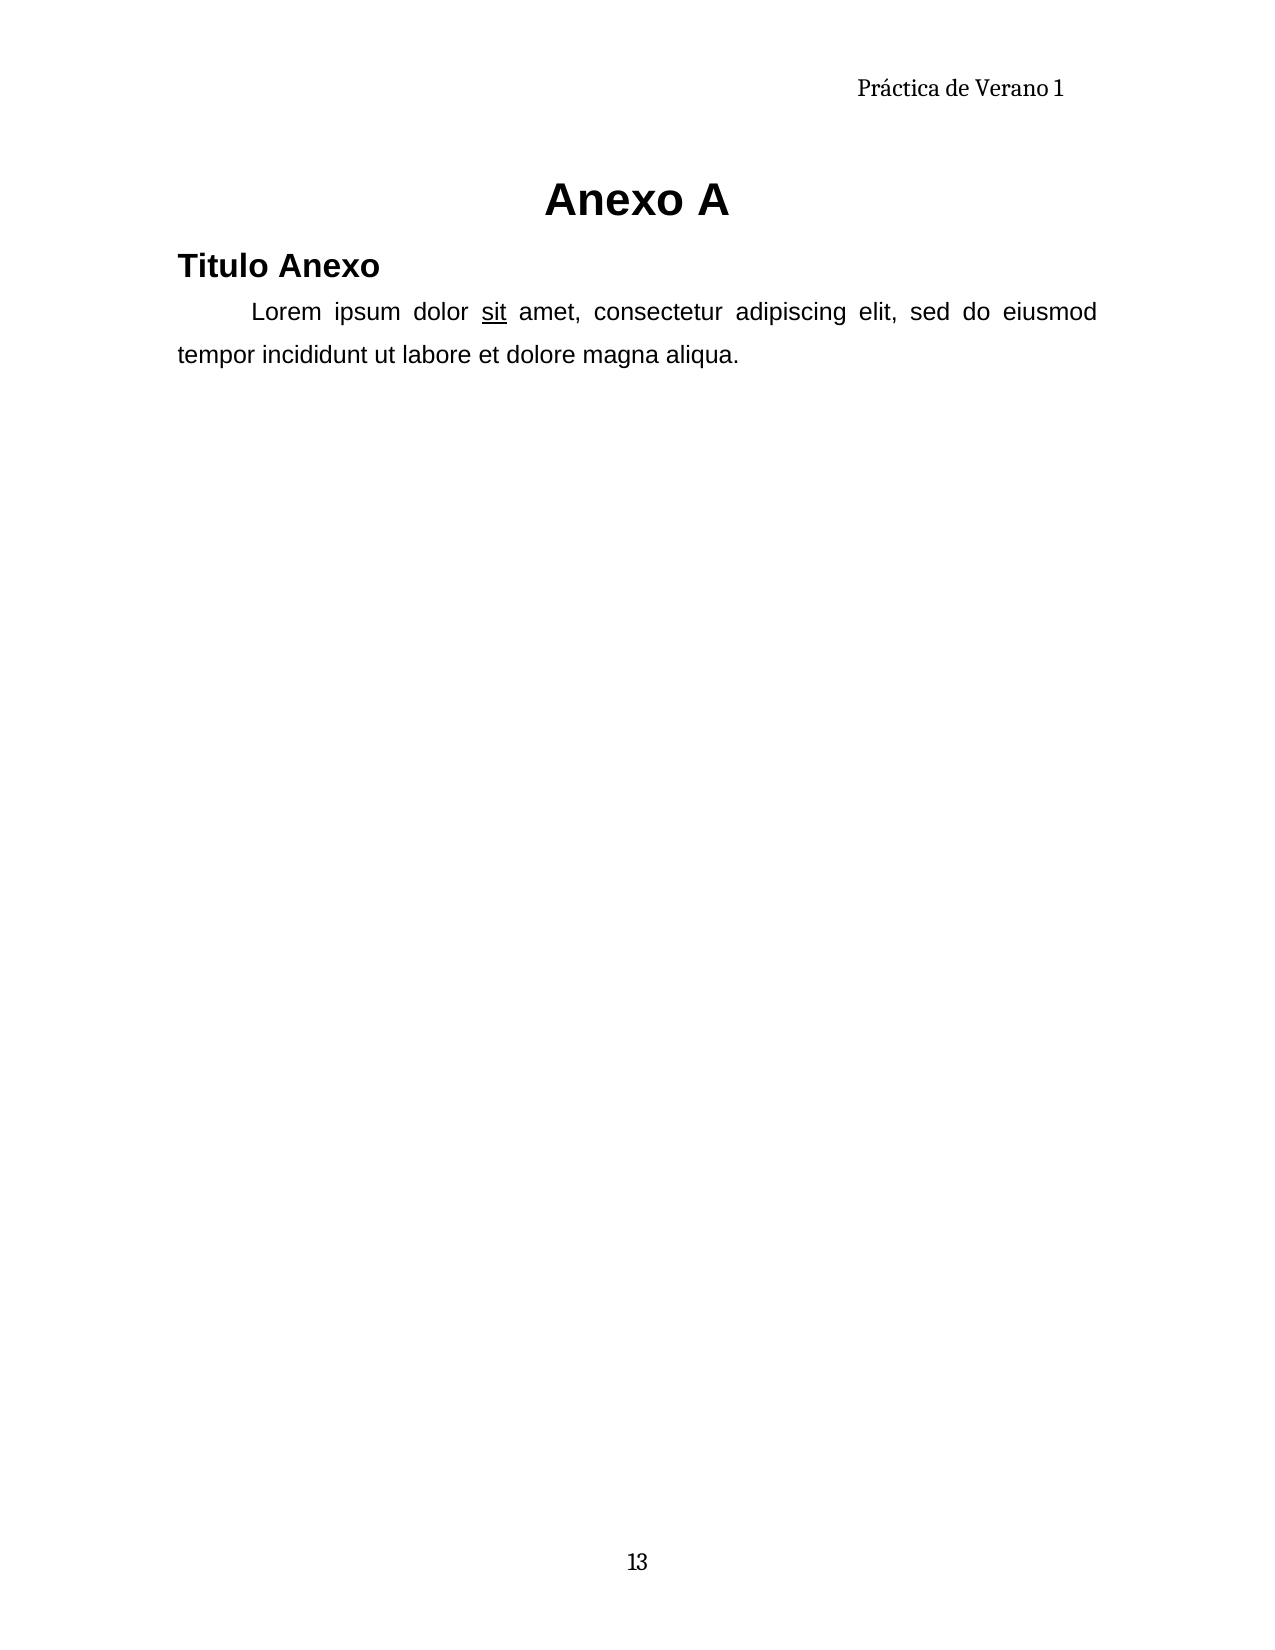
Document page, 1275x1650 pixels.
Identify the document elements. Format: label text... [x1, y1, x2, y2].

subtitle Anexo A [177, 173, 1098, 225]
subtitle Titulo Anexo [177, 246, 1098, 285]
text Lorem ipsum dolor sit amet, consectetur adipiscing elit, sed do eiusmod tempor incididunt ut labore et dolore magna aliqua. [177, 297, 1098, 369]
